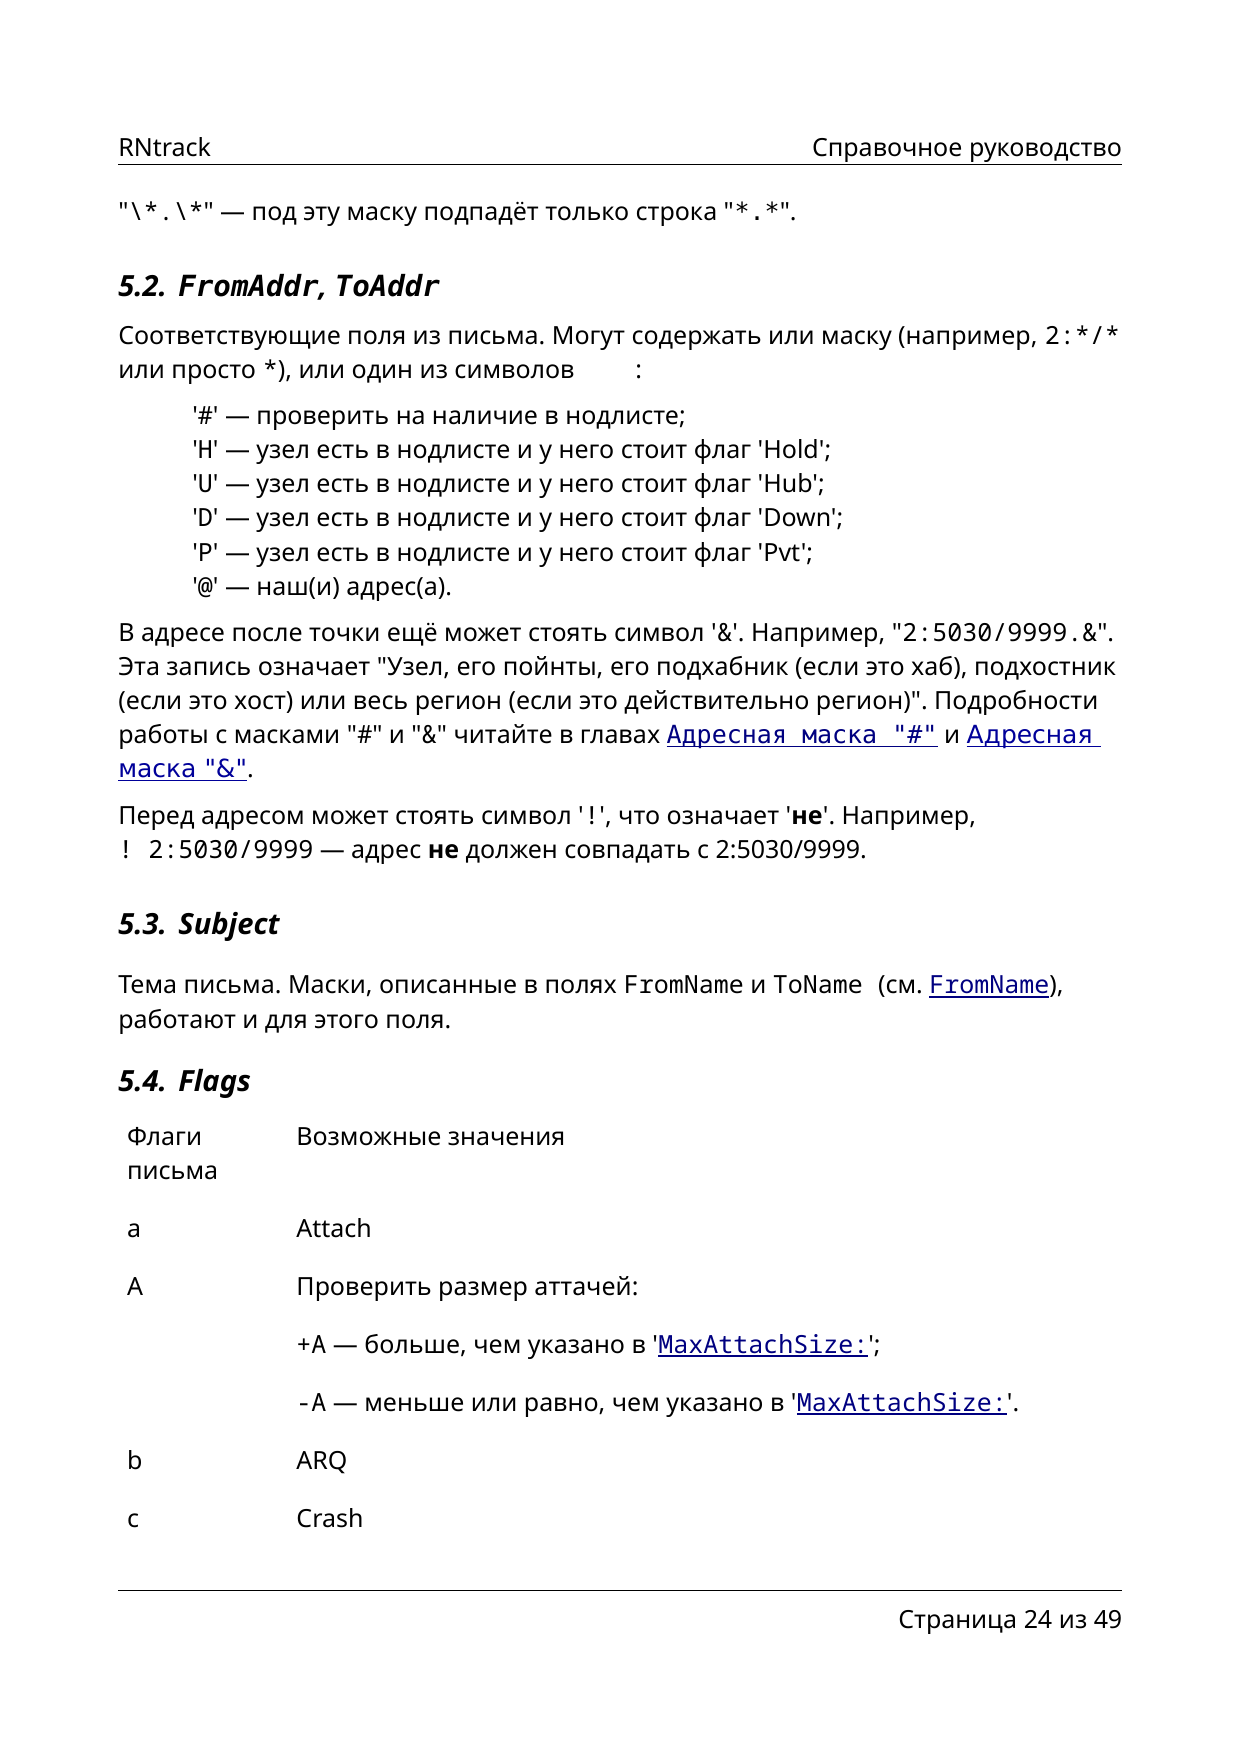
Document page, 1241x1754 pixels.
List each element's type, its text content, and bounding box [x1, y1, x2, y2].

text '#' — проверить на наличие в нодлисте; 'H' — узел есть в нодлисте и у него стоит флаг 'Hold'; 'U' — узел есть в нодлисте и у него стоит флаг 'Hub'; 'D' — узел есть в нодлисте и у него стоит флаг 'Down'; 'P' — узел есть в нодлисте и у него стоит флаг 'Pvt'; '@' — наш(и) адрес(а). [192, 398, 1122, 602]
table_cell [121, 1379, 290, 1437]
table_cell c [121, 1495, 290, 1553]
table_cell -A — меньше или равно, чем указано в 'MaxAttachSize:'. [290, 1379, 1122, 1437]
text Тема письма. Маски, описанные в полях FromName и ToName (см. FromName), работают и для этого поля. [118, 967, 1122, 1035]
table_cell b [121, 1437, 290, 1495]
table_cell +A — больше, чем указано в 'MaxAttachSize:'; [290, 1321, 1122, 1379]
text В адресе после точки ещё может стоять символ '&'. Например, "2:5030/9999.&". Эта запись означает "Узел, его пойнты, его подхабник (если это хаб), подхостник (если это хост) или весь регион (если это действительно регион)". Подробности работы с масками "#" и "&" читайте в главах Адресная маска "#" и Адресная маска "&". [118, 615, 1122, 785]
table_cell Attach [290, 1205, 1122, 1263]
table_header Флаги письма [121, 1113, 290, 1204]
text Перед адресом может стоять символ '!', что означает 'не'. Например, ! 2:5030/9999 — адрес не должен совпадать с 2:5030/9999. [118, 798, 1122, 866]
table_cell Crash [290, 1495, 1122, 1553]
table_header Возможные значения [290, 1113, 1122, 1204]
table_cell ARQ [290, 1437, 1122, 1495]
table_cell a [121, 1205, 290, 1263]
table_cell Проверить размер аттачей: [290, 1263, 1122, 1321]
text "\*.\*" — под эту маску подпадёт только строка "*.*". [118, 193, 1122, 228]
subtitle FromAddr, ToAddr [118, 265, 1122, 305]
subtitle Subject [118, 903, 1122, 943]
subtitle Flags [118, 1060, 1122, 1100]
table_cell [121, 1321, 290, 1379]
text Соответствующие поля из письма. Могут содержать или маску (например, 2:*/* или просто *), или один из символов : [118, 317, 1122, 385]
table_cell A [121, 1263, 290, 1321]
